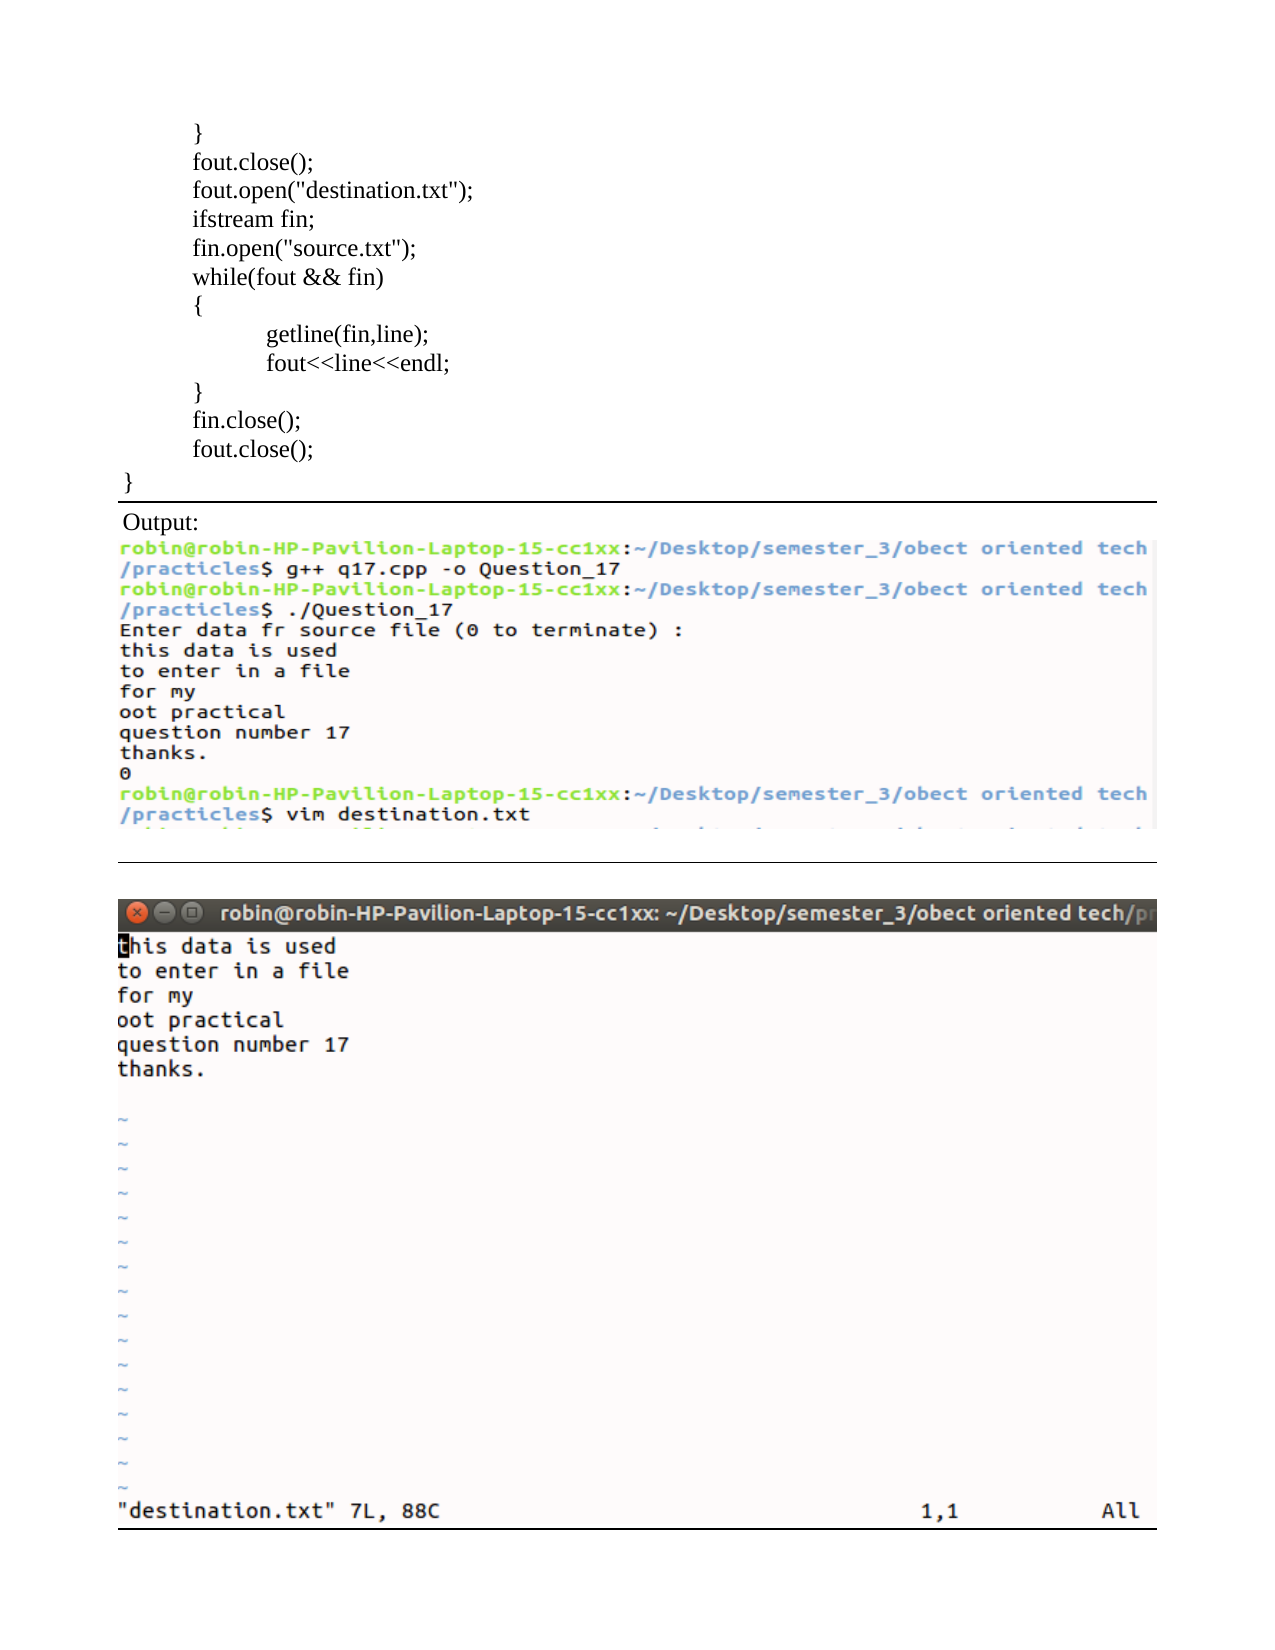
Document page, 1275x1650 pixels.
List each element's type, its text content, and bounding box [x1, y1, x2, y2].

picture [118, 540, 1157, 829]
text } [118, 118, 1157, 147]
text while(fout && fin) [118, 262, 1157, 291]
text } [118, 463, 1157, 501]
text { [118, 291, 1157, 319]
text fin.close(); [118, 406, 1157, 434]
text fout.close(); [118, 147, 1157, 176]
text fout.open("destination.txt"); [118, 176, 1157, 204]
picture [118, 899, 1157, 1524]
text fin.open("source.txt"); [118, 233, 1157, 262]
text ifstream fin; [118, 204, 1157, 233]
text } [118, 377, 1157, 406]
text fout<<line<<endl; [118, 348, 1157, 377]
text getline(fin,line); [118, 319, 1157, 348]
text Output: [118, 503, 1157, 540]
text fout.close(); [118, 434, 1157, 463]
